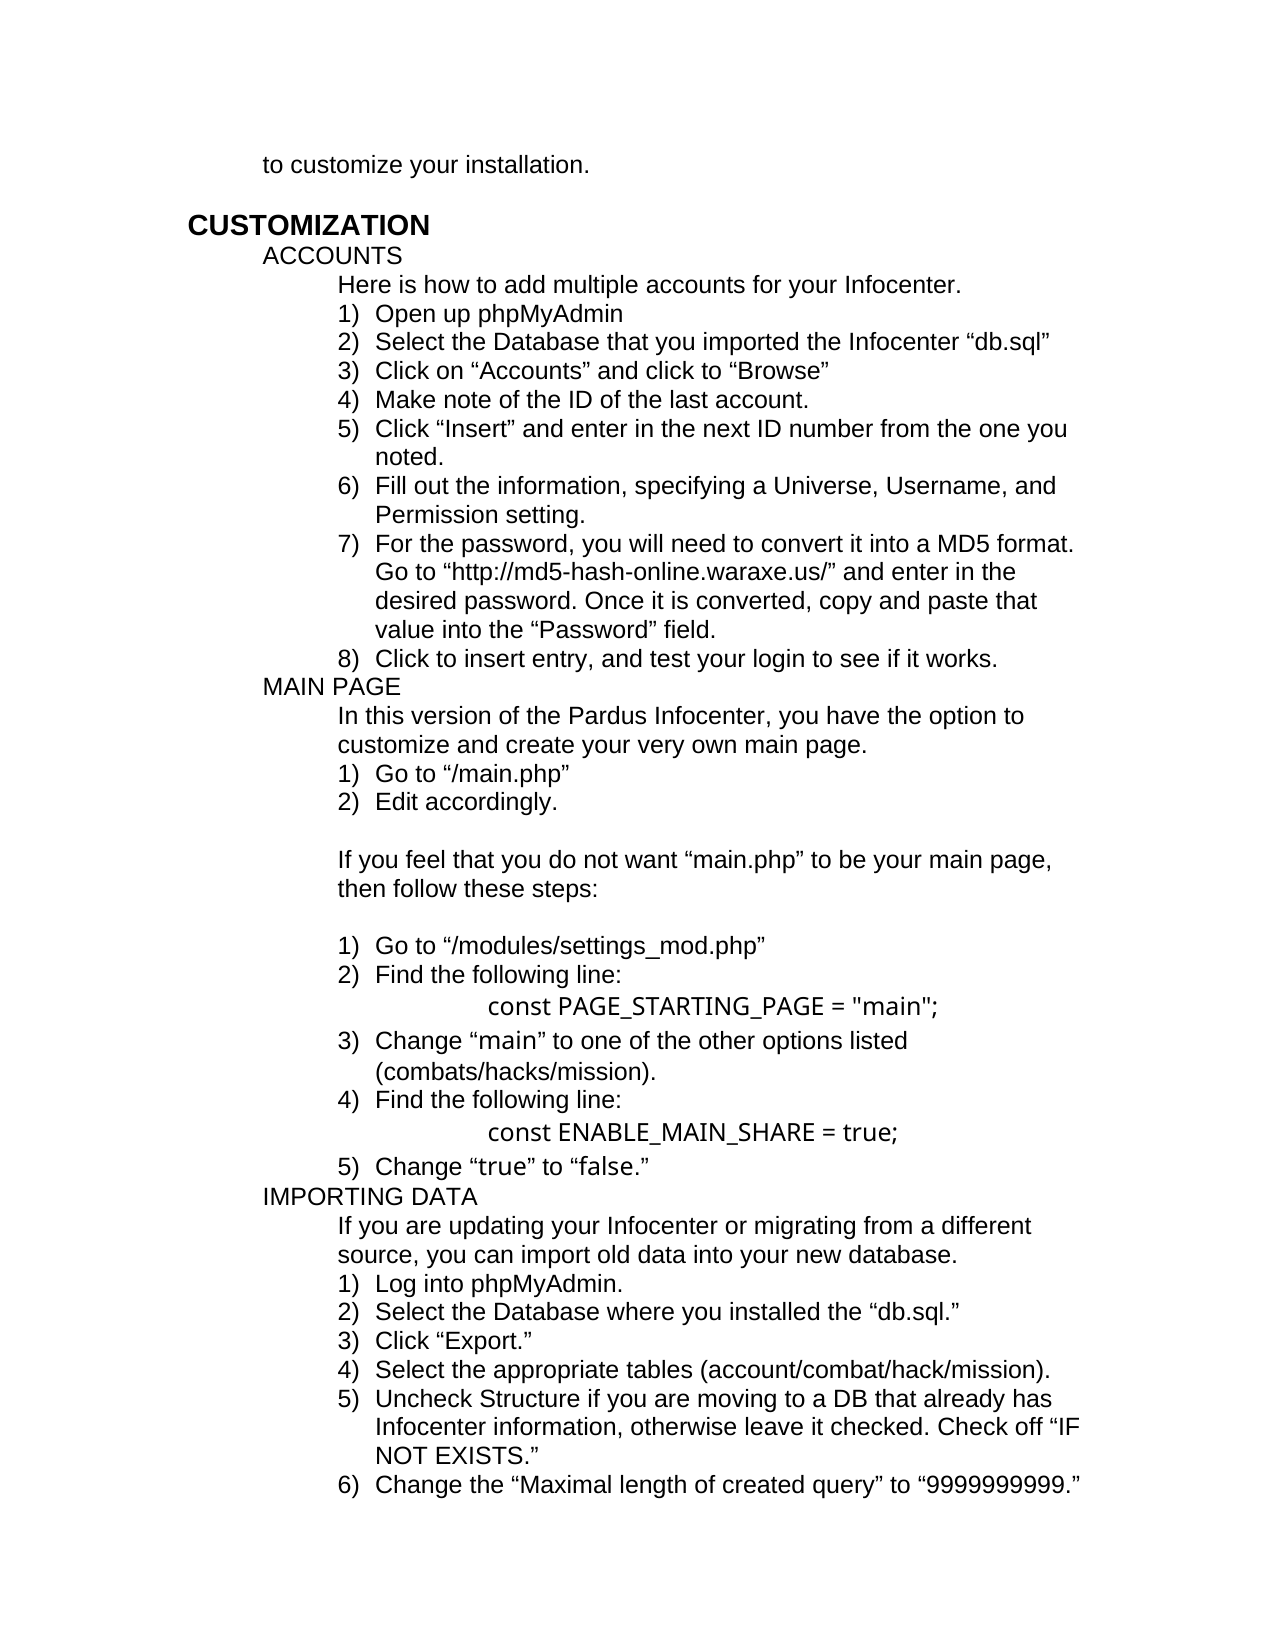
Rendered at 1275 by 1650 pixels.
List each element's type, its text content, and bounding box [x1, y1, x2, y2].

text const PAGE_STARTING_PAGE = "main"; [337, 988, 1087, 1023]
text ACCOUNTS [187, 241, 1087, 270]
text CUSTOMIZATION [187, 207, 1087, 241]
list Change “main” to one of the other options listed (combats/hacks/mission). [337, 1023, 1087, 1085]
text IMPORTING DATA [262, 1182, 1087, 1211]
text to customize your installation. [262, 150, 1087, 179]
list For the password, you will need to convert it into a MD5 format. Go to “http://md5-hash-online.waraxe.us/” and enter in the desired password. Once it is converted, copy and paste that value into the “Password” field. [337, 528, 1087, 643]
list Change “true” to “false.” [337, 1148, 1087, 1182]
list Uncheck Structure if you are moving to a DB that already has Infocenter information, otherwise leave it checked. Check off “IF NOT EXISTS.” [337, 1383, 1087, 1470]
list Click “Export.” [337, 1326, 1087, 1355]
text If you are updating your Infocenter or migrating from a different source, you can import old data into your new database. [337, 1211, 1087, 1268]
list Make note of the ID of the last account. [337, 385, 1087, 413]
list Select the Database where you installed the “db.sql.” [337, 1297, 1087, 1326]
list Edit accordingly. [337, 787, 1087, 816]
list Log into phpMyAdmin. [337, 1268, 1087, 1297]
list Fill out the information, specifying a Universe, Username, and Permission setting. [337, 471, 1087, 528]
text In this version of the Pardus Infocenter, you have the option to customize and create your very own main page. [337, 701, 1087, 758]
list Select the Database that you imported the Infocenter “db.sql” [337, 327, 1087, 356]
list Click on “Accounts” and click to “Browse” [337, 356, 1087, 385]
text If you feel that you do not want “main.php” to be your main page, then follow these steps: [337, 845, 1087, 902]
list Select the appropriate tables (account/combat/hack/mission). [337, 1355, 1087, 1383]
text const ENABLE_MAIN_SHARE = true; [337, 1114, 1087, 1148]
list Click “Insert” and enter in the next ID number from the one you noted. [337, 413, 1087, 471]
text MAIN PAGE [262, 672, 1087, 701]
text Here is how to add multiple accounts for your Infocenter. [187, 270, 1087, 298]
list Go to “/main.php” [337, 758, 1087, 787]
list Go to “/modules/settings_mod.php” [337, 931, 1087, 960]
list Change the “Maximal length of created query” to “9999999999.” [337, 1470, 1087, 1498]
list Find the following line: [337, 960, 1087, 988]
list Find the following line: [337, 1085, 1087, 1114]
list Click to insert entry, and test your login to see if it works. [337, 643, 1087, 672]
list Open up phpMyAdmin [337, 298, 1087, 327]
